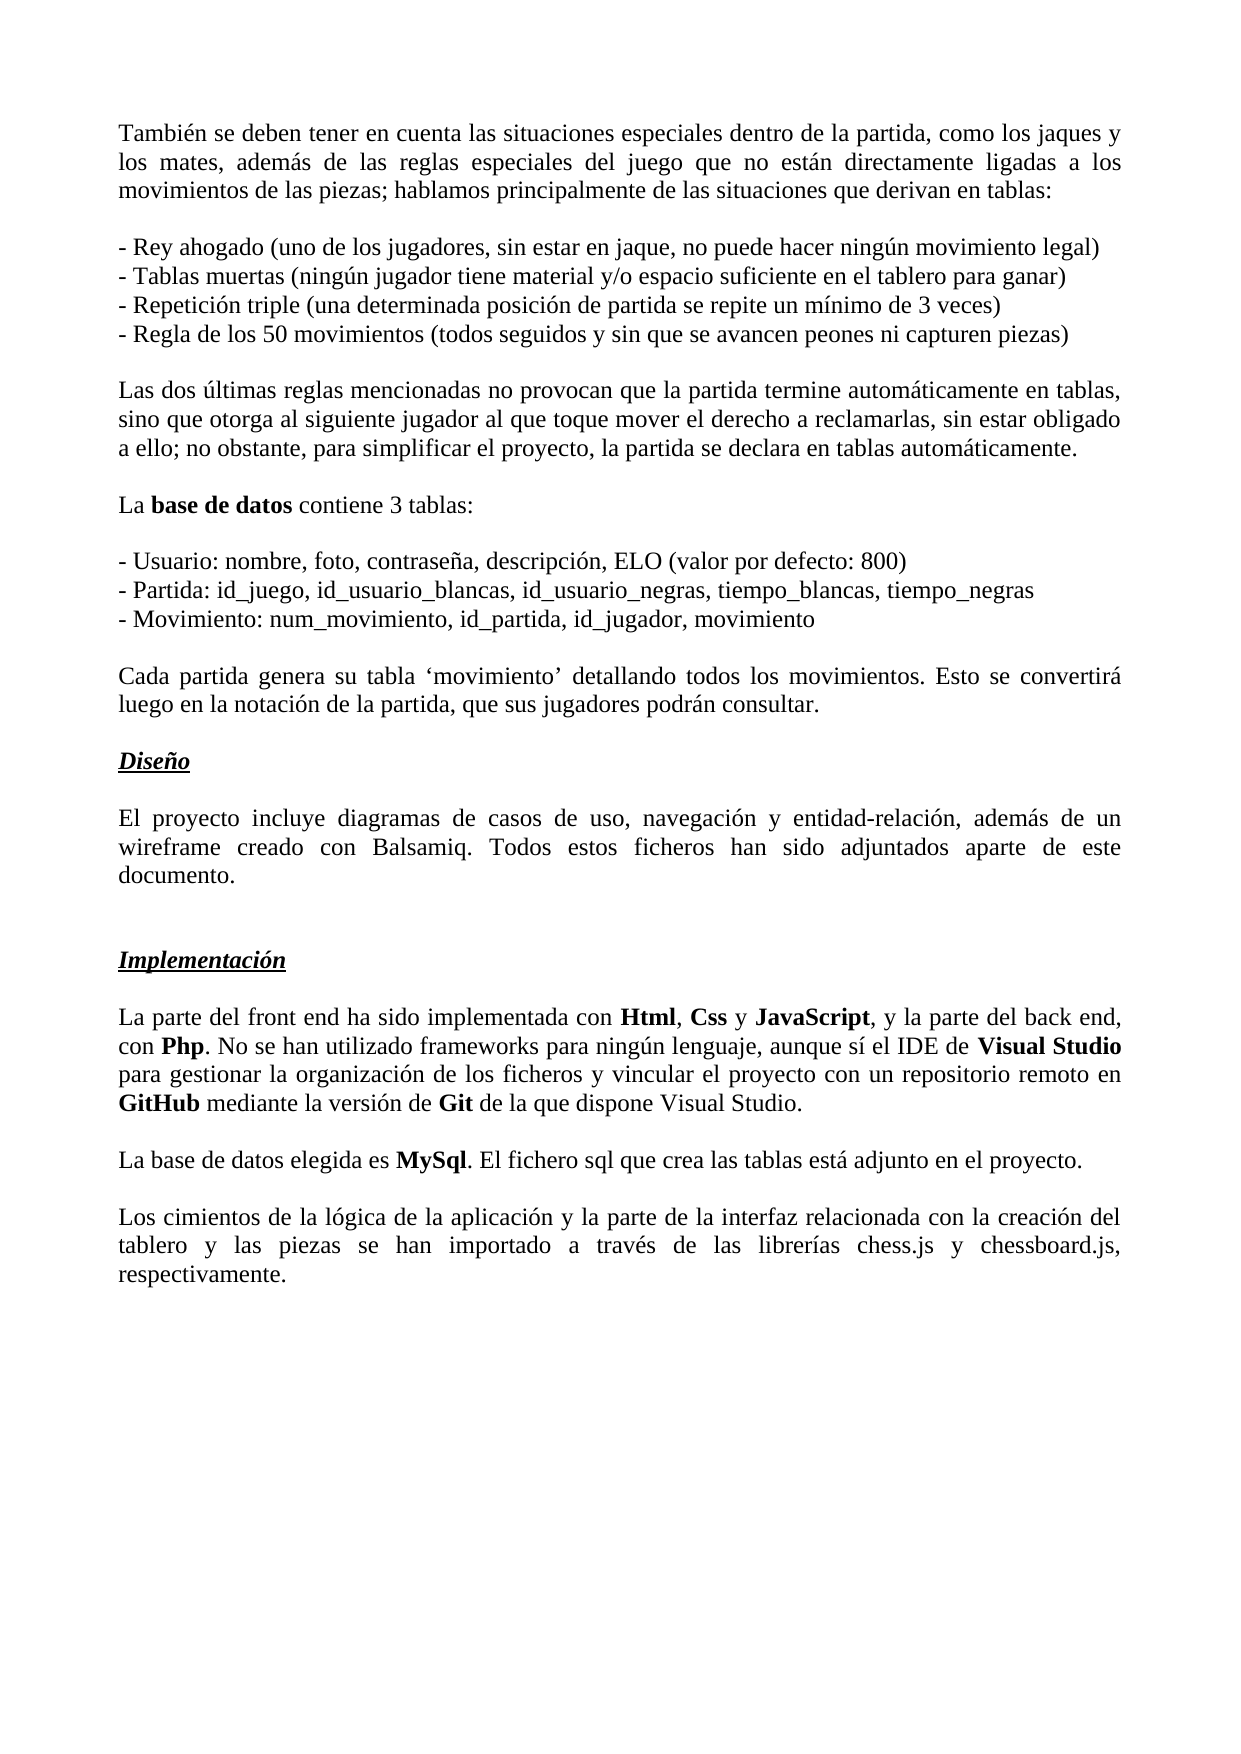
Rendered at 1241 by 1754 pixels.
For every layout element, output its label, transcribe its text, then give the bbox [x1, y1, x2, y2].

text - Tablas muertas (ningún jugador tiene material y/o espacio suficiente en el tablero para ganar) [118, 261, 1122, 290]
text Los cimientos de la lógica de la aplicación y la parte de la interfaz relacionada con la creación del tablero y las piezas se han importado a través de las librerías chess.js y chessboard.js, respectivamente. [118, 1202, 1122, 1288]
text La base de datos contiene 3 tablas: [118, 490, 1122, 518]
text Cada partida genera su tabla ‘movimiento’ detallando todos los movimientos. Esto se convertirá luego en la notación de la partida, que sus jugadores podrán consultar. [118, 661, 1122, 718]
text El proyecto incluye diagramas de casos de uso, navegación y entidad-relación, además de un wireframe creado con Balsamiq. Todos estos ficheros han sido adjuntados aparte de este documento. [118, 803, 1122, 889]
text Diseño [118, 746, 1122, 775]
text La parte del front end ha sido implementada con Html, Css y JavaScript, y la parte del back end, con Php. No se han utilizado frameworks para ningún lenguaje, aunque sí el IDE de Visual Studio para gestionar la organización de los ficheros y vincular el proyecto con un repositorio remoto en GitHub mediante la versión de Git de la que dispone Visual Studio. [118, 1002, 1122, 1117]
text - Repetición triple (una determinada posición de partida se repite un mínimo de 3 veces) [118, 290, 1122, 319]
text - Movimiento: num_movimiento, id_partida, id_jugador, movimiento [118, 604, 1122, 633]
text - Usuario: nombre, foto, contraseña, descripción, ELO (valor por defecto: 800) [118, 546, 1122, 575]
text - Partida: id_juego, id_usuario_blancas, id_usuario_negras, tiempo_blancas, tiempo_negras [118, 575, 1122, 604]
text La base de datos elegida es MySql. El fichero sql que crea las tablas está adjunto en el proyecto. [118, 1145, 1122, 1174]
text Las dos últimas reglas mencionadas no provocan que la partida termine automáticamente en tablas, sino que otorga al siguiente jugador al que toque mover el derecho a reclamarlas, sin estar obligado a ello; no obstante, para simplificar el proyecto, la partida se declara en tablas automáticamente. [118, 375, 1122, 462]
text - Regla de los 50 movimientos (todos seguidos y sin que se avancen peones ni capturen piezas) [118, 319, 1122, 347]
text - Rey ahogado (uno de los jugadores, sin estar en jaque, no puede hacer ningún movimiento legal) [118, 232, 1122, 261]
text Implementación [118, 945, 1122, 974]
text También se deben tener en cuenta las situaciones especiales dentro de la partida, como los jaques y los mates, además de las reglas especiales del juego que no están directamente ligadas a los movimientos de las piezas; hablamos principalmente de las situaciones que derivan en tablas: [118, 118, 1122, 204]
